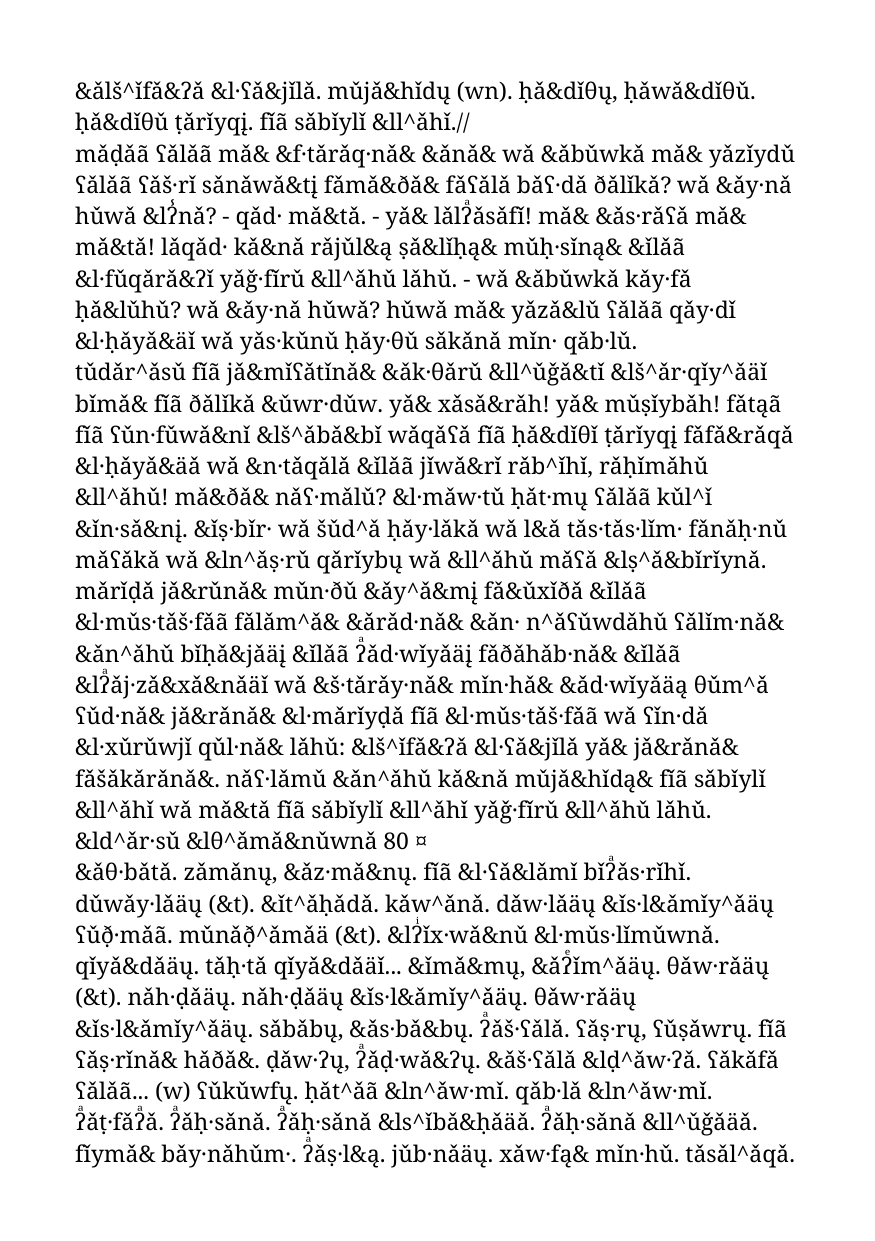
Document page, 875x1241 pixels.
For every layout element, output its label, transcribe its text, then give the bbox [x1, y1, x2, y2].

text tǔdǎr^ǎsǔ fǐã jǎ&mǐʕǎtǐnǎ& &ǎk·θǎrǔ &ll^ǔǧǎ&tǐ &lš^ǎr·qǐy^ǎäǐ bǐmǎ& fǐã ðǎlǐkǎ &ǔwr·dǔw. yǎ& xǎsǎ&rǎh! yǎ& mǔṣǐybǎh! fǎtąã fǐã ʕǔn·fǔwǎ&nǐ &lš^ǎbǎ&bǐ wǎqǎʕǎ fǐã ḥǎ&dǐθǐ ṭǎrǐyqį fǎfǎ&rǎqǎ &l·ḥǎyǎ&äǎ wǎ &n·tǎqǎlǎ &ǐlǎã jǐwǎ&rǐ rǎb^ǐhǐ, rǎḥǐmǎhǔ &ll^ǎhǔ! mǎ&ðǎ& nǎʕ·mǎlǔ? &l·mǎw·tǔ ḥǎt·mų ʕǎlǎã kǔl^ǐ &ǐn·sǎ&nį. &ǐṣ·bǐr· wǎ šǔd^ǎ ḥǎy·lǎkǎ wǎ l&ǎ tǎs·tǎs·lǐm· fǎnǎḥ·nǔ mǎʕǎkǎ wǎ &ln^ǎṣ·rǔ qǎrǐybų wǎ &ll^ǎhǔ mǎʕǎ &lṣ^ǎ&bǐrǐynǎ. mǎrǐḍǎ jǎ&rǔnǎ& mǔn·ðǔ &ǎy^ǎ&mį fǎ&ǔxǐðǎ &ǐlǎã &l·mǔs·tǎš·fǎã fǎlǎm^ǎ& &ǎrǎd·nǎ& &ǎn· n^ǎʕǔwdǎhǔ ʕǎlǐm·nǎ& &ǎn^ǎhǔ bǐḥǎ&jǎäį &ǐlǎã ʔͣǎd·wǐyǎäį fǎðǎhǎb·nǎ& &ǐlǎã &lʔͣǎj·zǎ&xǎ&nǎäǐ wǎ &š·tǎrǎy·nǎ& mǐn·hǎ& &ǎd·wǐyǎäą θǔm^ǎ ʕǔd·nǎ& jǎ&rǎnǎ& &l·mǎrǐyḍǎ fǐã &l·mǔs·tǎš·fǎã wǎ ʕǐn·dǎ &l·xǔrǔwjǐ qǔl·nǎ& lǎhǔ: &lš^ǐfǎ&ʔǎ &l·ʕǎ&jǐlǎ yǎ& jǎ&rǎnǎ& fǎšǎkǎrǎnǎ&. nǎʕ·lǎmǔ &ǎn^ǎhǔ kǎ&nǎ mǔjǎ&hǐdą& fǐã sǎbǐylǐ &ll^ǎhǐ wǎ mǎ&tǎ fǐã sǎbǐylǐ &ll^ǎhǐ yǎǧ·fǐrǔ &ll^ǎhǔ lǎhǔ. [75, 356, 799, 825]
text &ǎθ·bǎtǎ. zǎmǎnų, &ǎz·mǎ&nų. fǐã &l·ʕǎ&lǎmǐ bǐʔͣǎs·rǐhǐ. dǔwǎy·lǎäų (&t). &ǐt^ǎḥǎdǎ. kǎw^ǎnǎ. dǎw·lǎäų &ǐs·l&ǎmǐy^ǎäų ʕǔð̣·mǎã. mǔnǎð̣^ǎmǎä (&t). &lʔͥǐx·wǎ&nǔ &l·mǔs·lǐmǔwnǎ. qǐyǎ&dǎäų. tǎḥ·tǎ qǐyǎ&dǎäǐ... &ǐmǎ&mų, &ǎʔͤǐm^ǎäų. θǎw·rǎäų (&t). nǎh·ḍǎäų. nǎh·ḍǎäų &ǐs·l&ǎmǐy^ǎäų. θǎw·rǎäų &ǐs·l&ǎmǐy^ǎäų. sǎbǎbų, &ǎs·bǎ&bų. ʔͣǎš·ʕǎlǎ. ʕǎṣ·rų, ʕǔṣǎwrų. fǐã ʕǎṣ·rǐnǎ& hǎðǎ&. ḍǎw·ʔų, ʔͣǎḍ·wǎ&ʔų. &ǎš·ʕǎlǎ &lḍ^ǎw·ʔǎ. ʕǎkǎfǎ ʕǎlǎã... (w) ʕǔkǔwfų. ḥǎt^ǎã &ln^ǎw·mǐ. qǎb·lǎ &ln^ǎw·mǐ. ʔͣǎṭ·fǎʔͣǎ. ʔͣǎḥ·sǎnǎ. ʔͣǎḥ·sǎnǎ &ls^ǐbǎ&ḥǎäǎ. ʔͣǎḥ·sǎnǎ &ll^ǔǧǎäǎ. fǐymǎ& bǎy·nǎhǔm·. ʔͣǎṣ·l&ą. jǔb·nǎäų. xǎw·fą& mǐn·hǔ. tǎsǎl^ǎqǎ. [75, 856, 799, 1169]
text &ǎlš^ǐfǎ&ʔǎ &l·ʕǎ&jǐlǎ. mǔjǎ&hǐdų (wn). ḥǎ&dǐθų, ḥǎwǎ&dǐθǔ. ḥǎ&dǐθǔ ṭǎrǐyqį. fǐã sǎbǐylǐ &ll^ǎhǐ.// [75, 75, 799, 137]
text &ld^ǎr·sǔ &lθ^ǎmǎ&nǔwnǎ 80 ¤ [75, 825, 799, 856]
text mǎḍǎã ʕǎlǎã mǎ& &f·tǎrǎq·nǎ& &ǎnǎ& wǎ &ǎbǔwkǎ mǎ& yǎzǐydǔ ʕǎlǎã ʕǎš·rǐ sǎnǎwǎ&tį fǎmǎ&ðǎ& fǎʕǎlǎ bǎʕ·dǎ ðǎlǐkǎ? wǎ &ǎy·nǎ hǔwǎ &lʔ̾nǎ? - qǎd· mǎ&tǎ. - yǎ& lǎlʔͣǎsǎfǐ! mǎ& &ǎs·rǎʕǎ mǎ& mǎ&tǎ! lǎqǎd· kǎ&nǎ rǎjǔl&ą ṣǎ&lǐḥą& mǔḥ·sǐną& &ǐlǎã &l·fǔqǎrǎ&ʔǐ yǎǧ·fǐrǔ &ll^ǎhǔ lǎhǔ. - wǎ &ǎbǔwkǎ kǎy·fǎ ḥǎ&lǔhǔ? wǎ &ǎy·nǎ hǔwǎ? hǔwǎ mǎ& yǎzǎ&lǔ ʕǎlǎã qǎy·dǐ &l·ḥǎyǎ&äǐ wǎ yǎs·kǔnǔ ḥǎy·θǔ sǎkǎnǎ mǐn· qǎb·lǔ. [75, 137, 799, 356]
